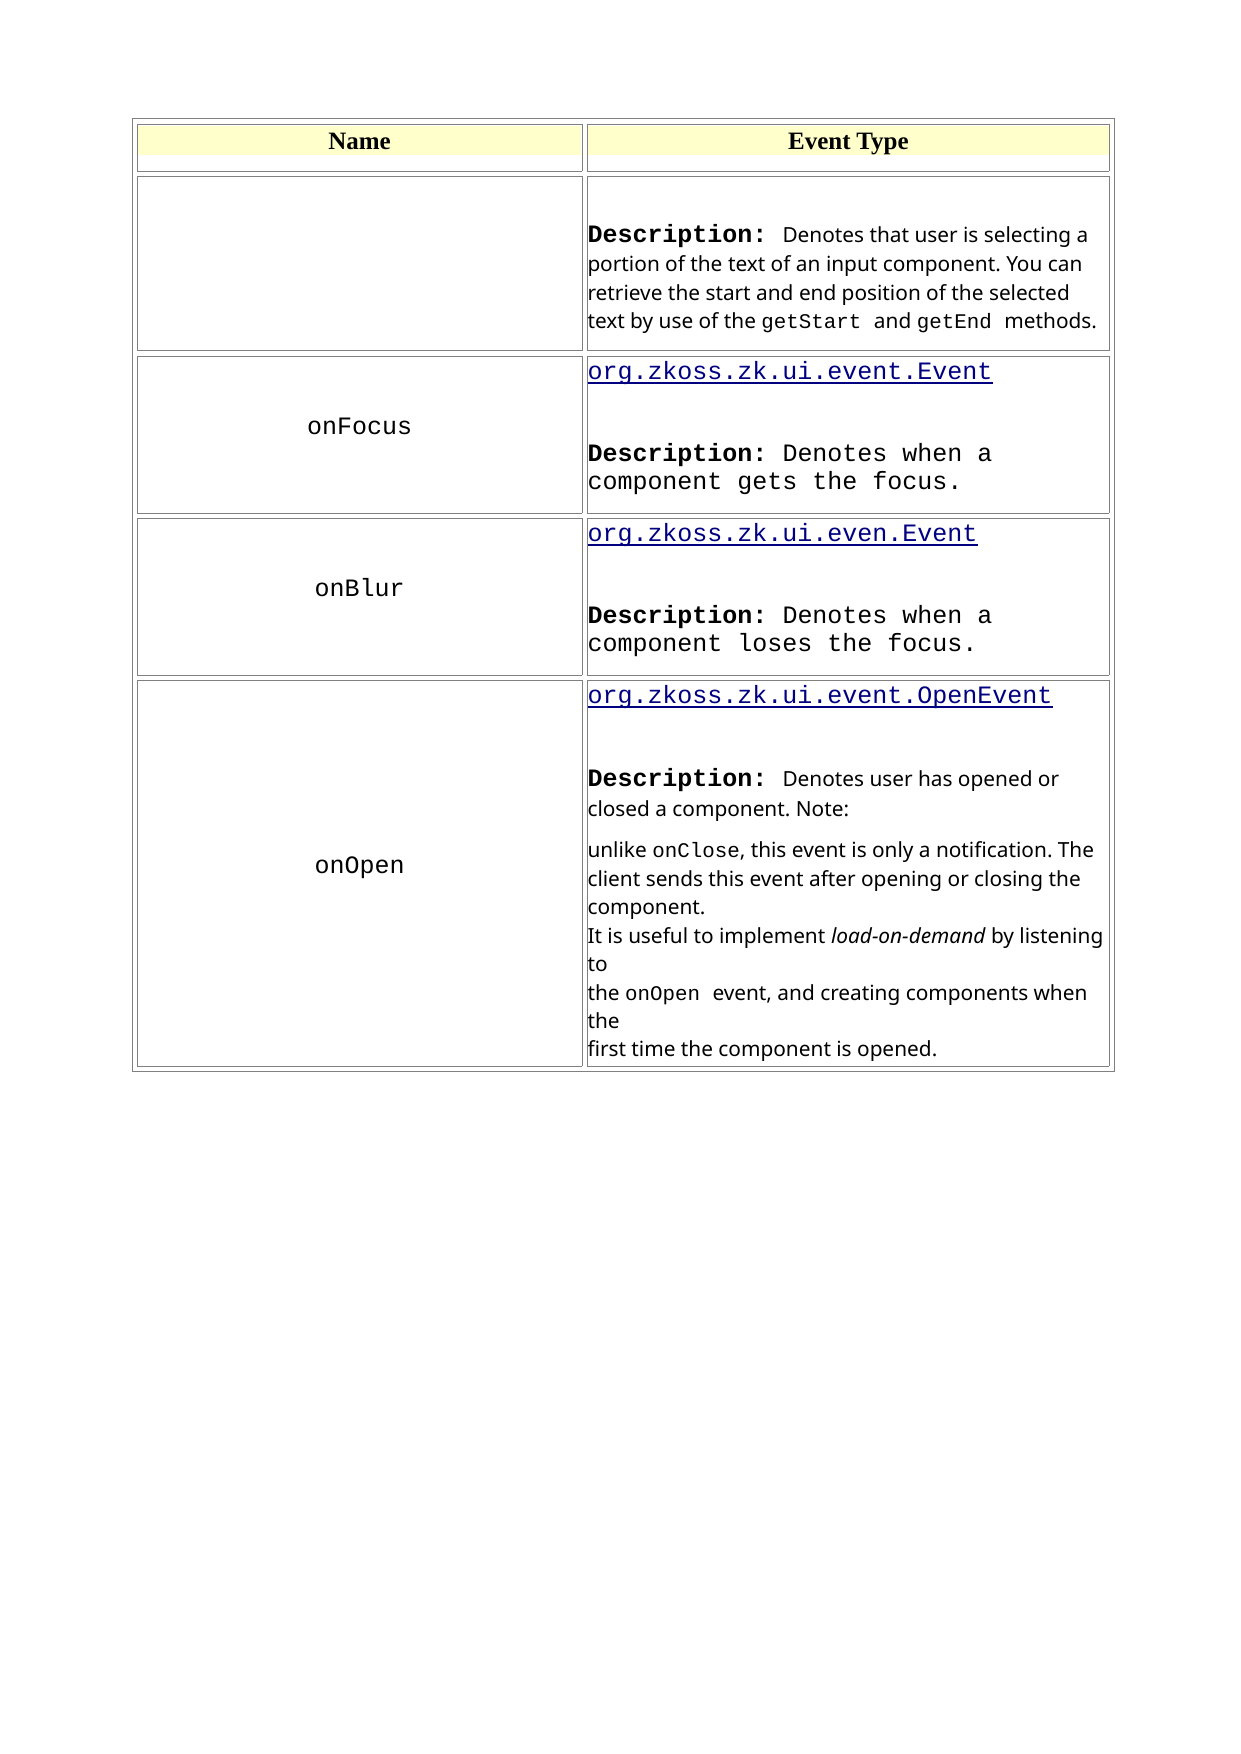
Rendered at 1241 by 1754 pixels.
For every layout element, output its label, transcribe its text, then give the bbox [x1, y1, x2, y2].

table_header Name [134, 119, 584, 171]
table_cell [134, 171, 584, 350]
table_cell Description: Denotes that user is selecting a portion of the text of an input component. You can retrieve the start and end position of the selected text by use of the getStart and getEnd methods. [584, 171, 1112, 350]
table_cell onBlur [134, 513, 584, 674]
table_cell org.zkoss.zk.ui.event.OpenEvent Description: Denotes user has opened or closed a component. Note: unlike onClose, this event is only a notification. The client sends this event after opening or closing the component. It is useful to implement load-on-demand by listening to the onOpen event, and creating components when the first time the component is opened. [584, 675, 1112, 1066]
table_cell org.zkoss.zk.ui.event.Event Description: Denotes when a component gets the focus. [584, 350, 1112, 512]
table_cell org.zkoss.zk.ui.even.Event Description: Denotes when a component loses the focus. [584, 513, 1112, 674]
table_header Event Type [584, 119, 1112, 171]
table_cell onOpen [134, 675, 584, 1066]
table_cell onFocus [134, 350, 584, 512]
